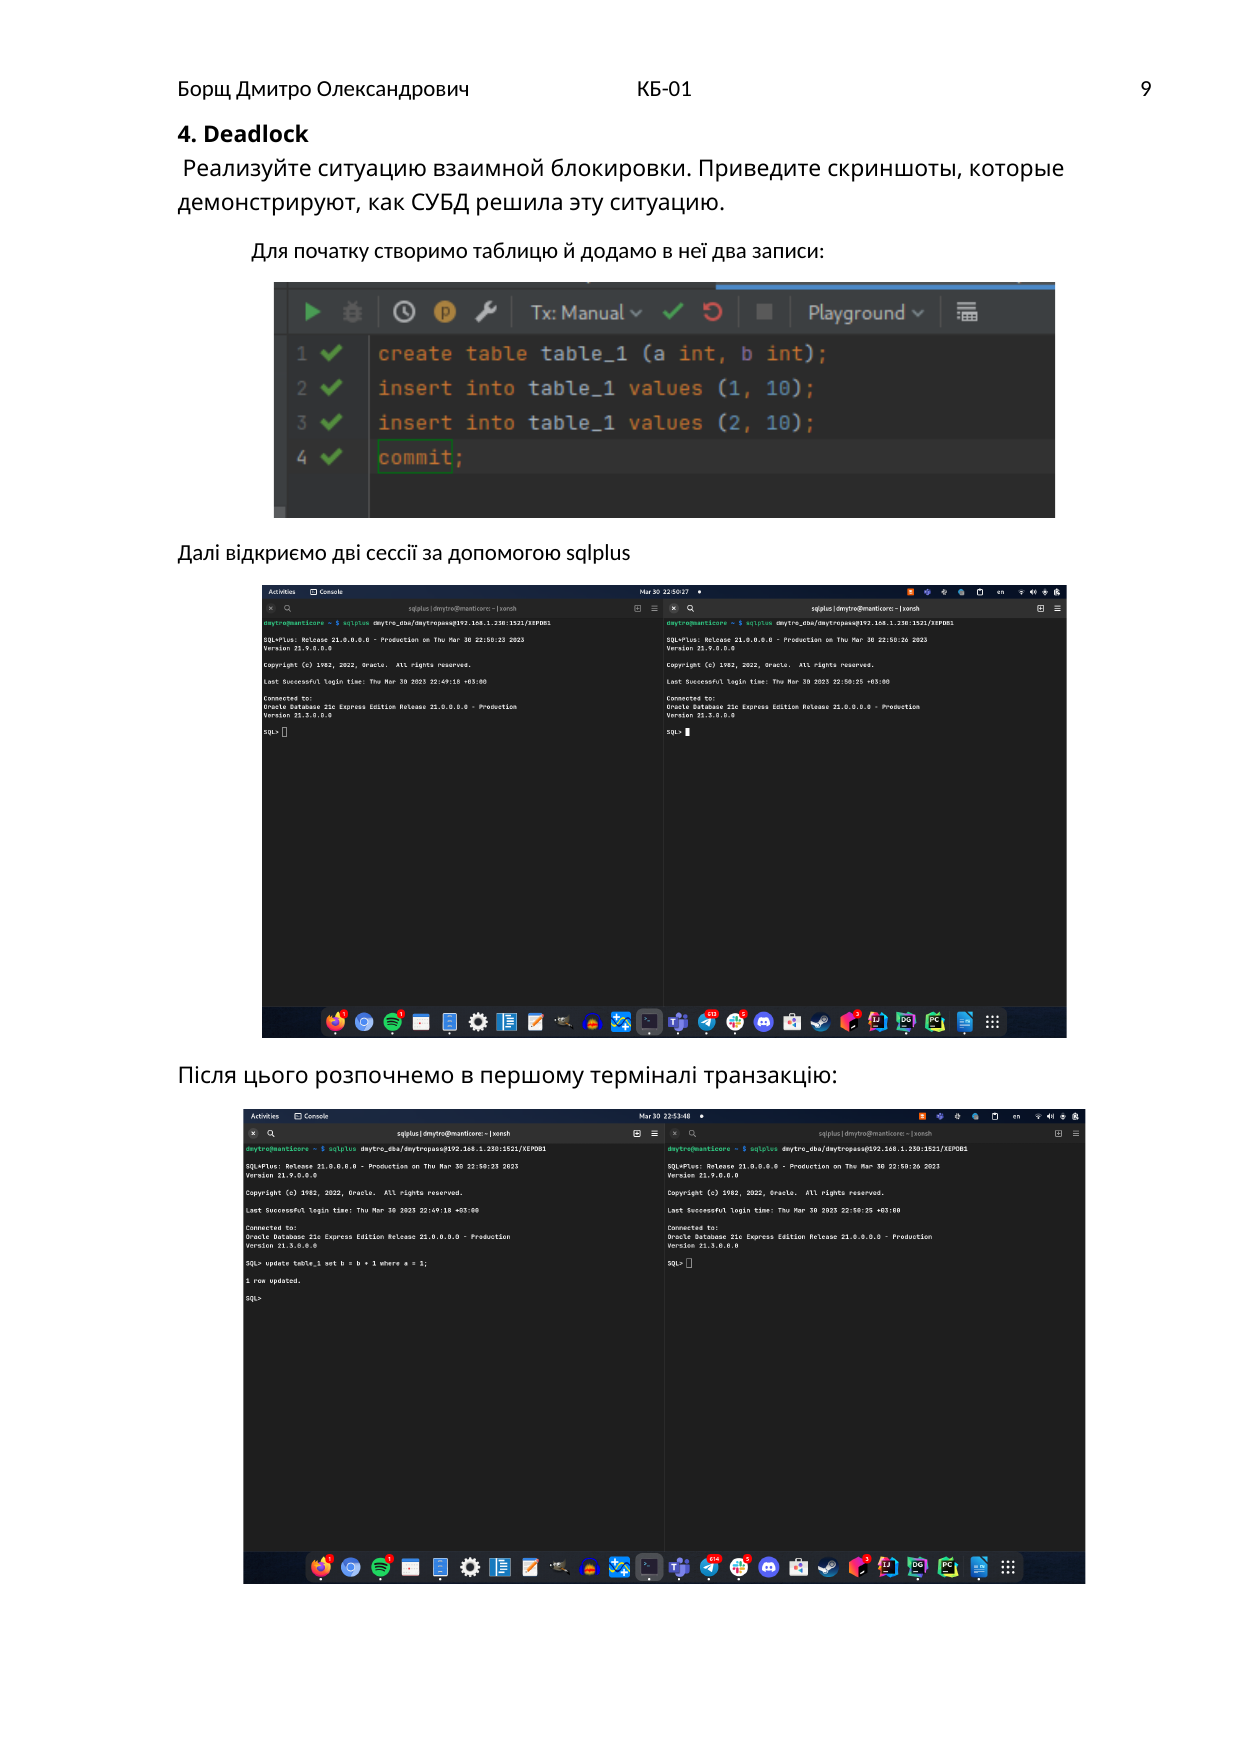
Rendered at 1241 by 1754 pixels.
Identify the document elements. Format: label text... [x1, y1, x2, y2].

text Після цього розпочнемо в першому терміналі транзакцію: [177, 585, 1152, 1091]
picture [273, 282, 1055, 518]
picture [243, 1109, 1086, 1584]
text Для початку створимо таблицю й додамо в неї два записи: [177, 236, 1152, 264]
text 4. Deadlock Реализуйте ситуацию взаимной блокировки. Приведите скриншоты, которые демонстрируют, как СУБД решила эту ситуацию. [177, 118, 1152, 217]
picture [262, 585, 1067, 1038]
text Далі відкриємо дві сессії за допомогою sqlplus [177, 283, 1152, 566]
